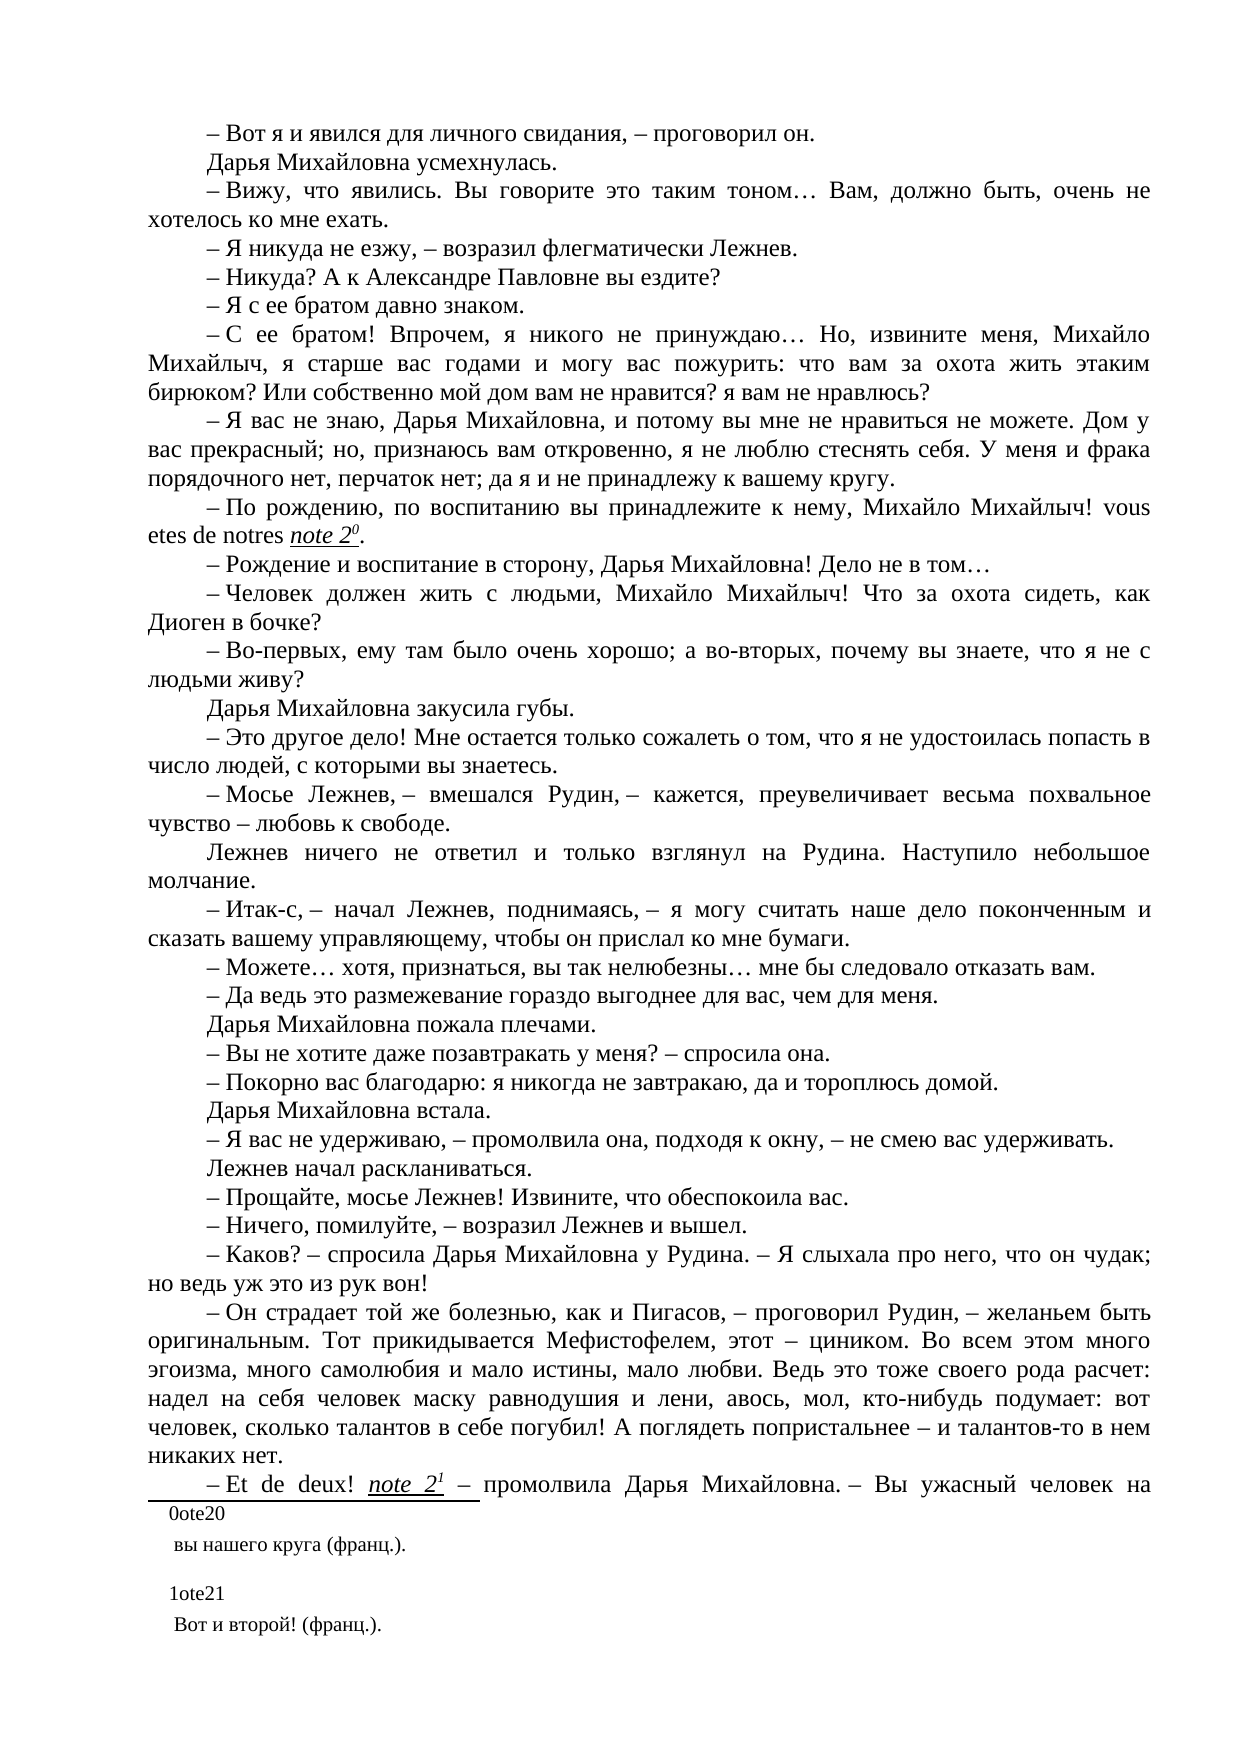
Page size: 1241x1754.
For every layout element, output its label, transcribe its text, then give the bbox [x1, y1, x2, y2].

text Дарья Михайловна закусила губы. [148, 693, 1152, 722]
text – Человек должен жить с людьми, Михайло Михайлыч! Что за охота сидеть, как Диоген в бочке? [148, 578, 1152, 636]
text – Я вас не знаю, Дарья Михайловна, и потому вы мне не нравиться не можете. Дом у вас прекрасный; но, признаюсь вам откровенно, я не люблю стеснять себя. У меня и фрака порядочного нет, перчаток нет; да я и не принадлежу к вашему кругу. [148, 406, 1152, 492]
text ote20 [148, 1501, 1152, 1532]
text – Ничего, помилуйте, – возразил Лежнев и вышел. [148, 1211, 1152, 1239]
text – Да ведь это размежевание гораздо выгоднее для вас, чем для меня. [148, 981, 1152, 1009]
text – По рождению, по воспитанию вы принадлежите к нему, Михайло Михайлыч! vous etes de notres note 2. [148, 492, 1152, 549]
text Лежнев начал раскланиваться. [148, 1153, 1152, 1182]
text – Это другое дело! Мне остается только сожалеть о том, что я не удостоилась попасть в число людей, с которыми вы знаетесь. [148, 722, 1152, 779]
text Дарья Михайловна усмехнулась. [148, 147, 1152, 176]
text Лежнев ничего не ответил и только взглянул на Рудина. Наступило небольшое молчание. [148, 837, 1152, 894]
text – Никуда? А к Александре Павловне вы ездите? [148, 262, 1152, 291]
text – Я с ее братом давно знаком. [148, 291, 1152, 319]
text – Он страдает той же болезнью, как и Пигасов, – проговорил Рудин, – желаньем быть оригинальным. Тот прикидывается Мефистофелем, этот – циником. Во всем этом много эгоизма, много самолюбия и мало истины, мало любви. Ведь это тоже своего рода расчет: надел на себя человек маску равнодушия и лени, авось, мол, кто-нибудь подумает: вот человек, сколько талантов в себе погубил! А поглядеть попристальнее – и талантов-то в нем никаких нет. [148, 1297, 1152, 1469]
text Вот и второй! (франц.). [148, 1612, 1152, 1636]
text – Прощайте, мосье Лежнев! Извините, что обеспокоила вас. [148, 1182, 1152, 1211]
text вы нашего круга (франц.). [148, 1532, 1152, 1556]
text – Рождение и воспитание в сторону, Дарья Михайловна! Дело не в том… [148, 549, 1152, 578]
text – Можете… хотя, признаться, вы так нелюбезны… мне бы следовало отказать вам. [148, 952, 1152, 981]
text ote21 [148, 1581, 1152, 1612]
text Дарья Михайловна пожала плечами. [148, 1009, 1152, 1038]
text – Я вас не удерживаю, – промолвила она, подходя к окну, – не смею вас удерживать. [148, 1124, 1152, 1153]
text – Я никуда не езжу, – возразил флегматически Лежнев. [148, 233, 1152, 262]
text – Итак-с, – начал Лежнев, поднимаясь, – я могу считать наше дело поконченным и сказать вашему управляющему, чтобы он прислал ко мне бумаги. [148, 894, 1152, 952]
text Дарья Михайловна встала. [148, 1096, 1152, 1124]
text – Мосье Лежнев, – вмешался Рудин, – кажется, преувеличивает весьма похвальное чувство – любовь к свободе. [148, 779, 1152, 837]
text – Вот я и явился для личного свидания, – проговорил он. [148, 118, 1152, 147]
text – Et de deux! note 2 – промолвила Дарья Михайловна. – Вы ужасный человек на [148, 1469, 1152, 1498]
text – Вы не хотите даже позавтракать у меня? – спросила она. [148, 1038, 1152, 1067]
text – Каков? – спросила Дарья Михайловна у Рудина. – Я слыхала про него, что он чудак; но ведь уж это из рук вон! [148, 1239, 1152, 1297]
text – Вижу, что явились. Вы говорите это таким тоном… Вам, должно быть, очень не хотелось ко мне ехать. [148, 176, 1152, 233]
text – Во-первых, ему там было очень хорошо; а во-вторых, почему вы знаете, что я не с людьми живу? [148, 636, 1152, 693]
text – С ее братом! Впрочем, я никого не принуждаю… Но, извините меня, Михайло Михайлыч, я старше вас годами и могу вас пожурить: что вам за охота жить этаким бирюком? Или собственно мой дом вам не нравится? я вам не нравлюсь? [148, 319, 1152, 406]
text – Покорно вас благодарю: я никогда не завтракаю, да и тороплюсь домой. [148, 1067, 1152, 1096]
